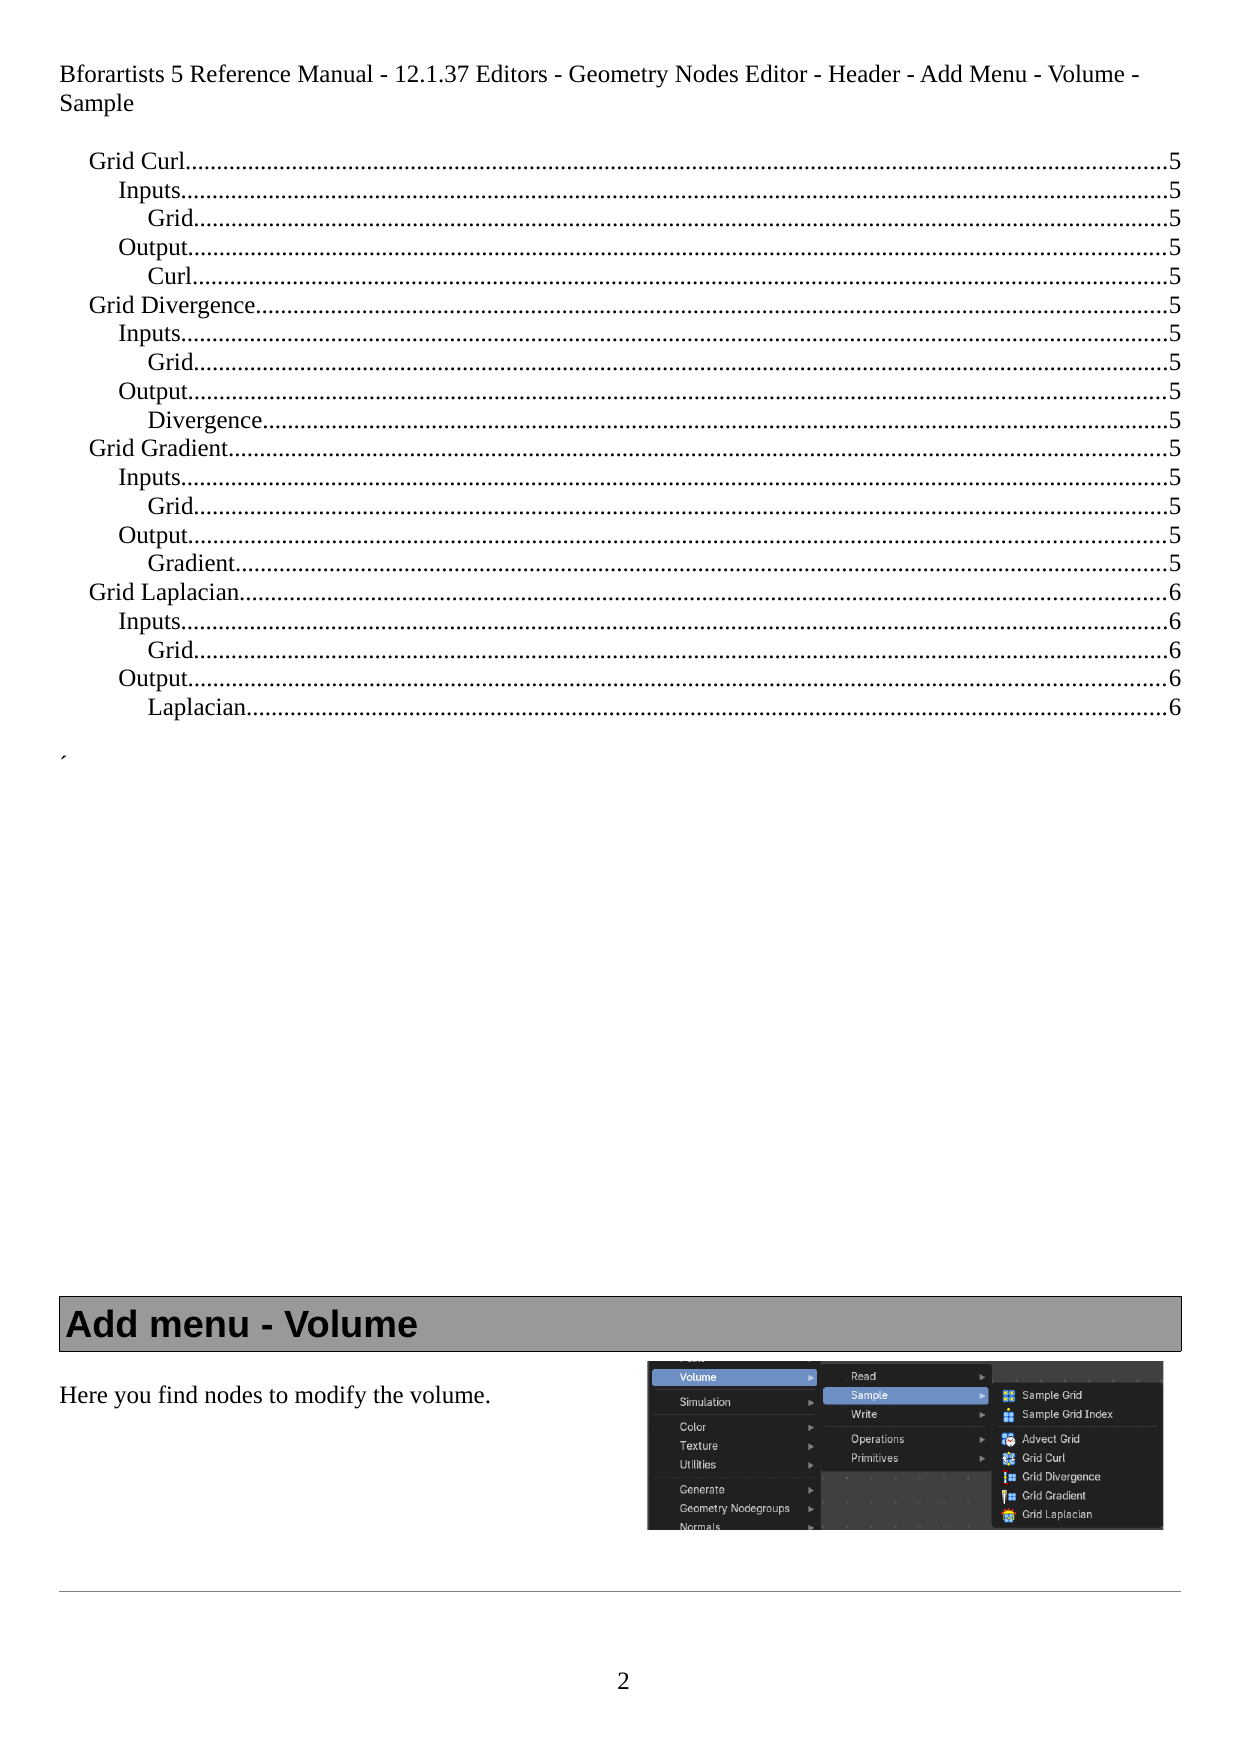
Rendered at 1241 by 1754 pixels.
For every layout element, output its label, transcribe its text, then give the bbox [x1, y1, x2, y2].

text Gradient 5 [147, 548, 1181, 577]
text Inputs 5 [118, 175, 1181, 203]
text Inputs 5 [118, 318, 1181, 347]
table_header Add menu - Volume [60, 1297, 1181, 1351]
text Output 5 [118, 520, 1181, 548]
text ´ [59, 750, 1181, 778]
text Output 6 [118, 663, 1181, 692]
text Grid 5 [147, 347, 1181, 376]
text Output 5 [118, 376, 1181, 405]
text Divergence 5 [147, 405, 1181, 433]
text Here you find nodes to modify the volume. [59, 1380, 647, 1409]
text Output 5 [118, 232, 1181, 261]
text Grid Laplacian 6 [88, 577, 1181, 606]
text Laplacian 6 [147, 692, 1181, 721]
text Inputs 6 [118, 606, 1181, 635]
picture [647, 1361, 1164, 1530]
text Curl 5 [147, 261, 1181, 290]
text Grid 6 [147, 635, 1181, 663]
text Grid 5 [147, 203, 1181, 232]
text Grid Gradient 5 [88, 433, 1181, 462]
text Grid Divergence 5 [88, 290, 1181, 318]
text Grid 5 [147, 491, 1181, 520]
text Grid Curl 5 [88, 146, 1181, 175]
text Inputs 5 [118, 462, 1181, 491]
